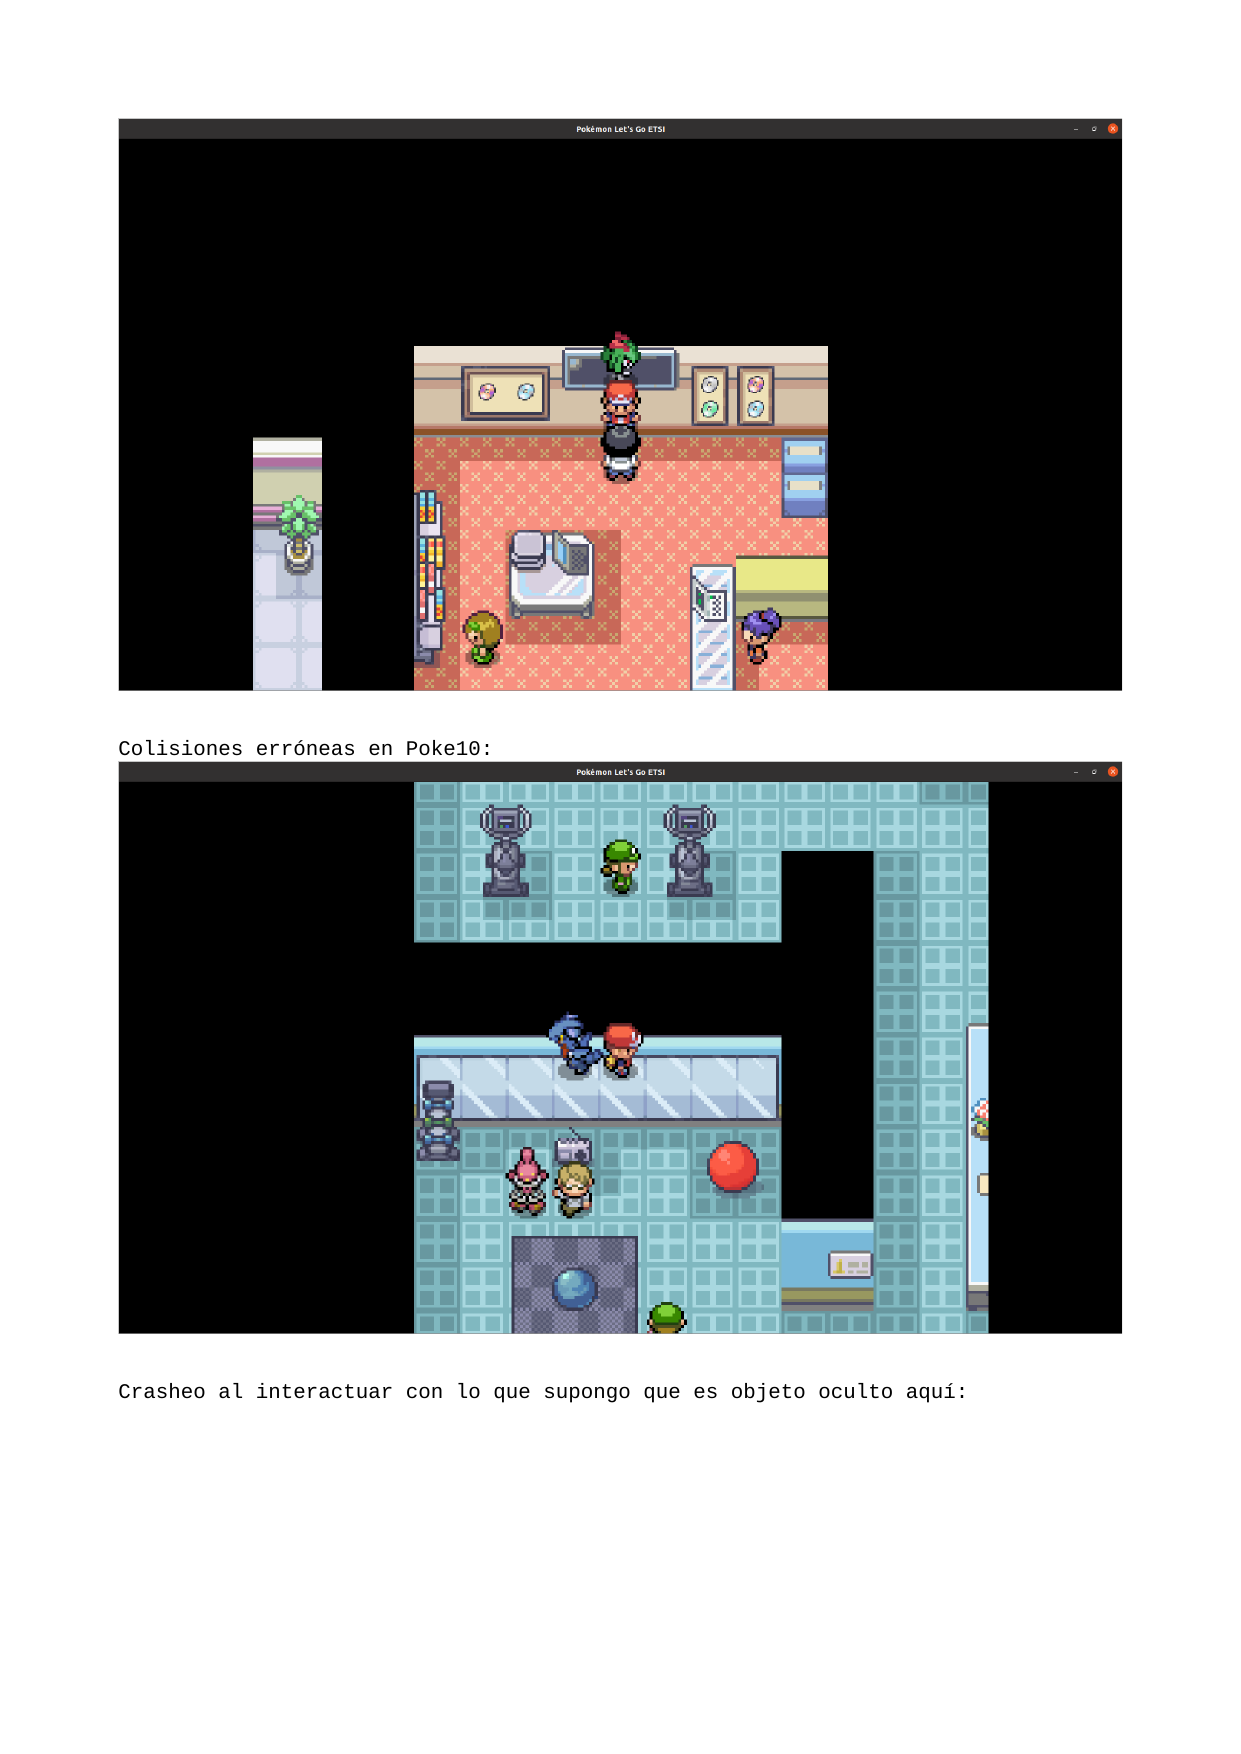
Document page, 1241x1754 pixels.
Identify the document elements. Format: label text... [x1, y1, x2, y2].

text Colisiones erróneas en Poke10: [118, 738, 1122, 761]
text Crasheo al interactuar con lo que supongo que es objeto oculto aquí: [118, 1381, 1122, 1405]
picture [118, 118, 1123, 691]
picture [118, 761, 1123, 1334]
